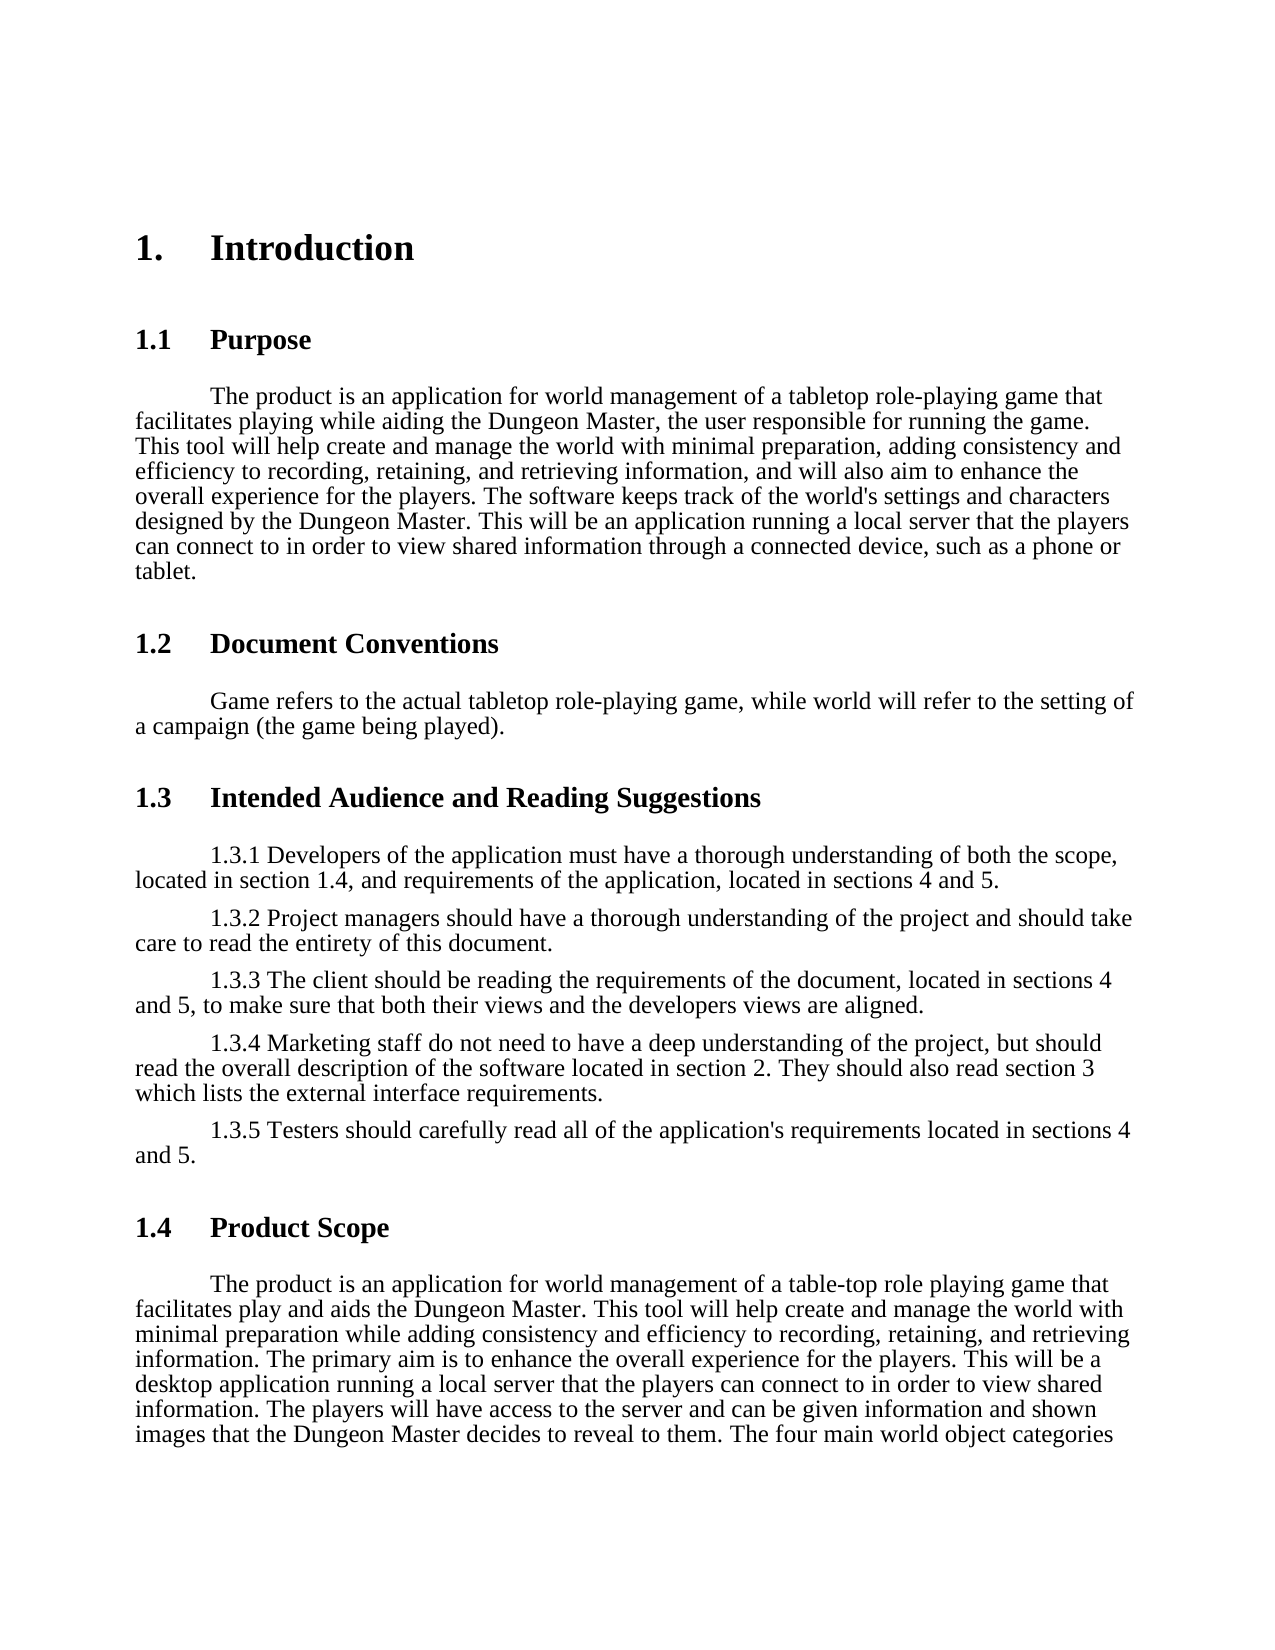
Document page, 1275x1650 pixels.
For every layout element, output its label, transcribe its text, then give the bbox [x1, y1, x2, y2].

text 1.3.5 Testers should carefully read all of the application's requirements located in sections 4 and 5. [135, 1118, 1140, 1168]
text 1.3.4 Marketing staff do not need to have a deep understanding of the project, but should read the overall description of the software located in section 2. They should also read section 3 which lists the external interface requirements. [135, 1031, 1140, 1106]
text 1.3.2 Project managers should have a thorough understanding of the project and should take care to read the entirety of this document. [135, 906, 1140, 956]
text The product is an application for world management of a tabletop role-playing game that facilitates playing while aiding the Dungeon Master, the user responsible for running the game. This tool will help create and manage the world with minimal preparation, adding consistency and efficiency to recording, retaining, and retrieving information, and will also aim to enhance the overall experience for the players. The software keeps track of the world's settings and characters designed by the Dungeon Master. This will be an application running a local server that the players can connect to in order to view shared information through a connected device, such as a phone or tablet. [135, 385, 1140, 585]
subtitle Product Scope [135, 1210, 1140, 1244]
subtitle Document Conventions [135, 626, 1140, 660]
text 1.3.3 The client should be reading the requirements of the document, located in sections 4 and 5, to make sure that both their views and the developers views are aligned. [135, 968, 1140, 1018]
subtitle Introduction [135, 225, 1140, 268]
text Game refers to the actual tabletop role-playing game, while world will refer to the setting of a campaign (the game being played). [135, 689, 1140, 739]
subtitle Intended Audience and Reading Suggestions [135, 781, 1140, 814]
text 1.3.1 Developers of the application must have a thorough understanding of both the scope, located in section 1.4, and requirements of the application, located in sections 4 and 5. [135, 843, 1140, 893]
subtitle Purpose [135, 322, 1140, 356]
text The product is an application for world management of a table-top role playing game that facilitates play and aids the Dungeon Master. This tool will help create and manage the world with minimal preparation while adding consistency and efficiency to recording, retaining, and retrieving information. The primary aim is to enhance the overall experience for the players. This will be a desktop application running a local server that the players can connect to in order to view shared information. The players will have access to the server and can be given information and shown images that the Dungeon Master decides to reveal to them. The four main world object categories [135, 1273, 1140, 1448]
